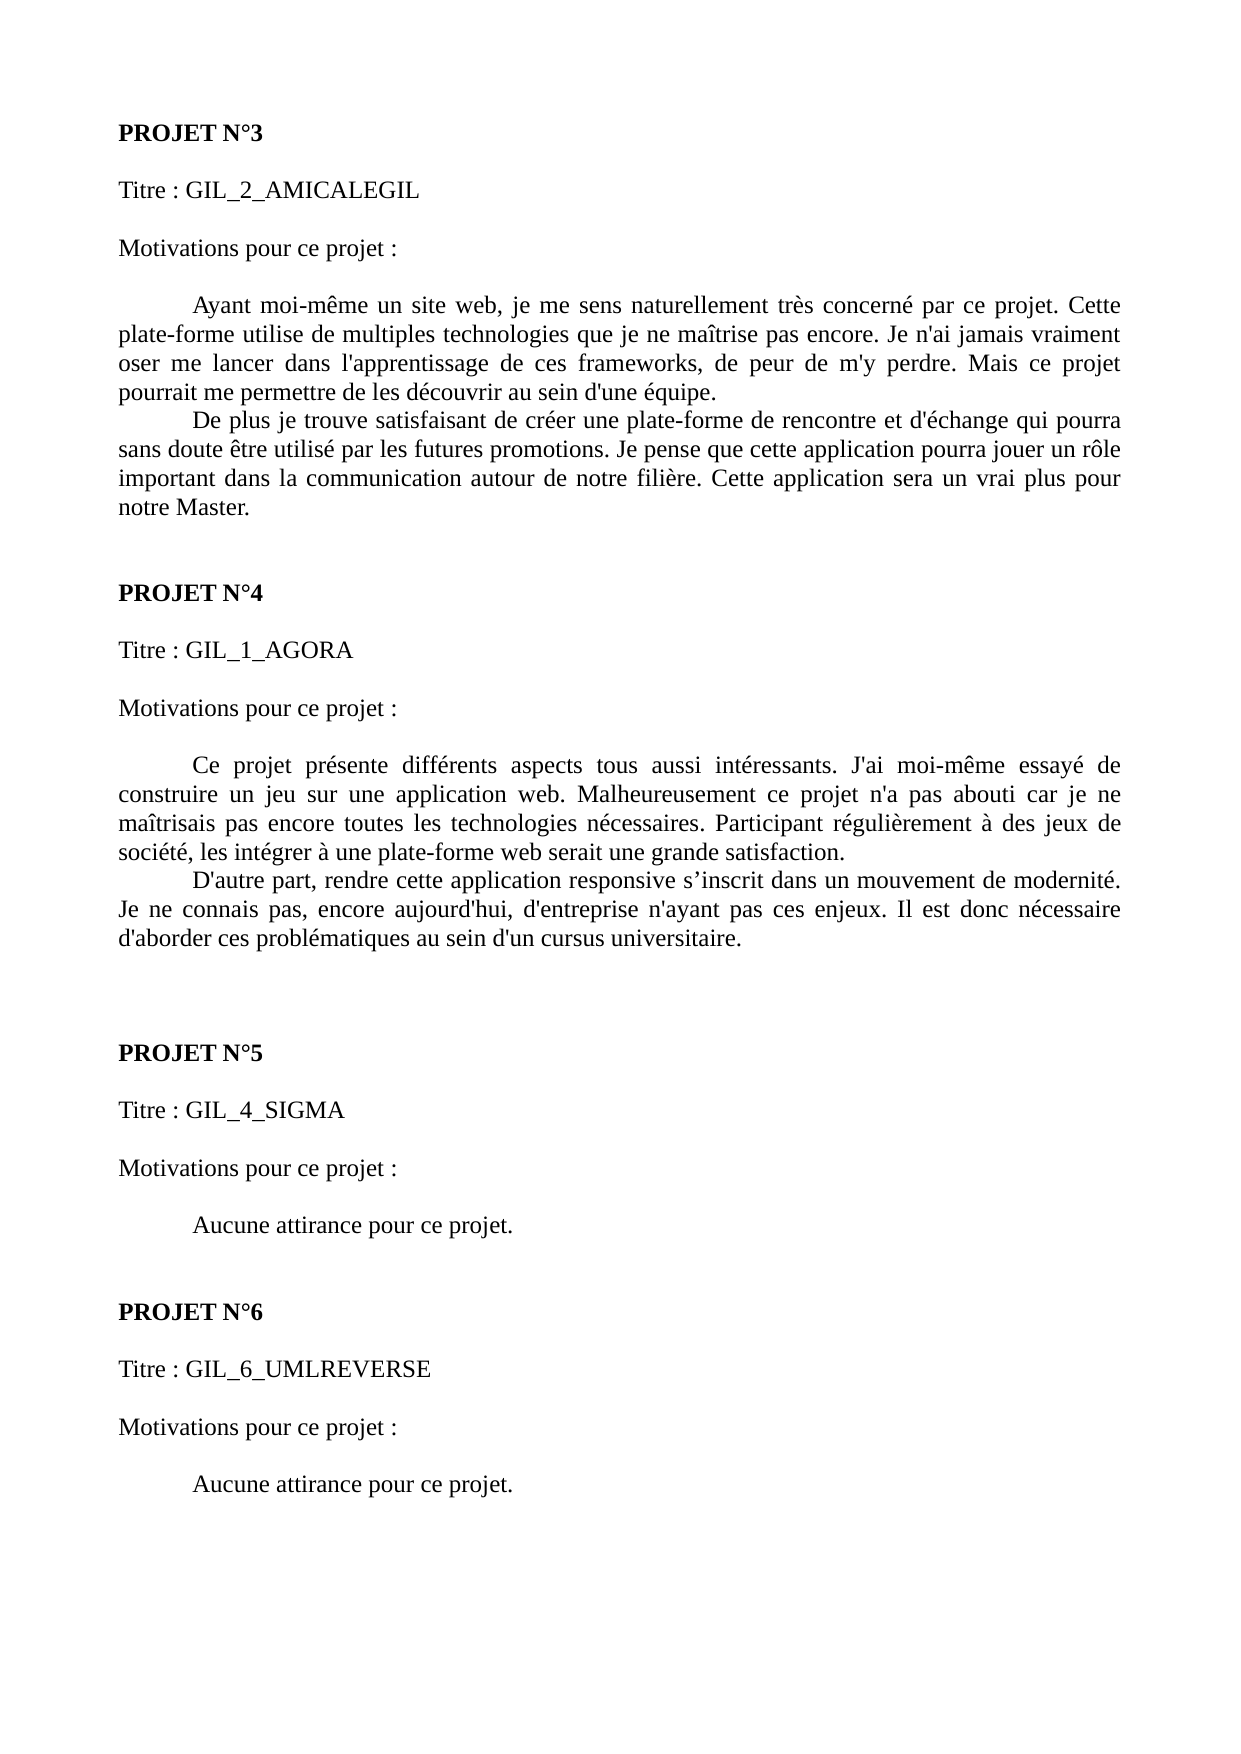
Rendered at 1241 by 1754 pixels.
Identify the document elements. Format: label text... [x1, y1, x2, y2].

text PROJET N°5 [118, 1038, 1122, 1067]
text Titre : GIL_2_AMICALEGIL [118, 176, 1122, 204]
text Motivations pour ce projet : [118, 1153, 1122, 1182]
text Motivations pour ce projet : [118, 1412, 1122, 1441]
text PROJET N°4 [118, 578, 1122, 607]
text PROJET N°6 [118, 1297, 1122, 1326]
text Motivations pour ce projet : [118, 693, 1122, 722]
text Aucune attirance pour ce projet. [118, 1211, 1122, 1239]
text Titre : GIL_1_AGORA [118, 636, 1122, 664]
text Ayant moi-même un site web, je me sens naturellement très concerné par ce projet. Cette plate-forme utilise de multiples technologies que je ne maîtrise pas encore. Je n'ai jamais vraiment oser me lancer dans l'apprentissage de ces frameworks, de peur de m'y perdre. Mais ce projet pourrait me permettre de les découvrir au sein d'une équipe. [118, 291, 1122, 406]
text Titre : GIL_6_UMLREVERSE [118, 1354, 1122, 1383]
text Aucune attirance pour ce projet. [118, 1469, 1122, 1498]
text PROJET N°3 [118, 118, 1122, 147]
text D'autre part, rendre cette application responsive s’inscrit dans un mouvement de modernité. Je ne connais pas, encore aujourd'hui, d'entreprise n'ayant pas ces enjeux. Il est donc nécessaire d'aborder ces problématiques au sein d'un cursus universitaire. [118, 866, 1122, 952]
text Motivations pour ce projet : [118, 233, 1122, 262]
text Titre : GIL_4_SIGMA [118, 1096, 1122, 1124]
text De plus je trouve satisfaisant de créer une plate-forme de rencontre et d'échange qui pourra sans doute être utilisé par les futures promotions. Je pense que cette application pourra jouer un rôle important dans la communication autour de notre filière. Cette application sera un vrai plus pour notre Master. [118, 406, 1122, 521]
text Ce projet présente différents aspects tous aussi intéressants. J'ai moi-même essayé de construire un jeu sur une application web. Malheureusement ce projet n'a pas abouti car je ne maîtrisais pas encore toutes les technologies nécessaires. Participant régulièrement à des jeux de société, les intégrer à une plate-forme web serait une grande satisfaction. [118, 751, 1122, 866]
